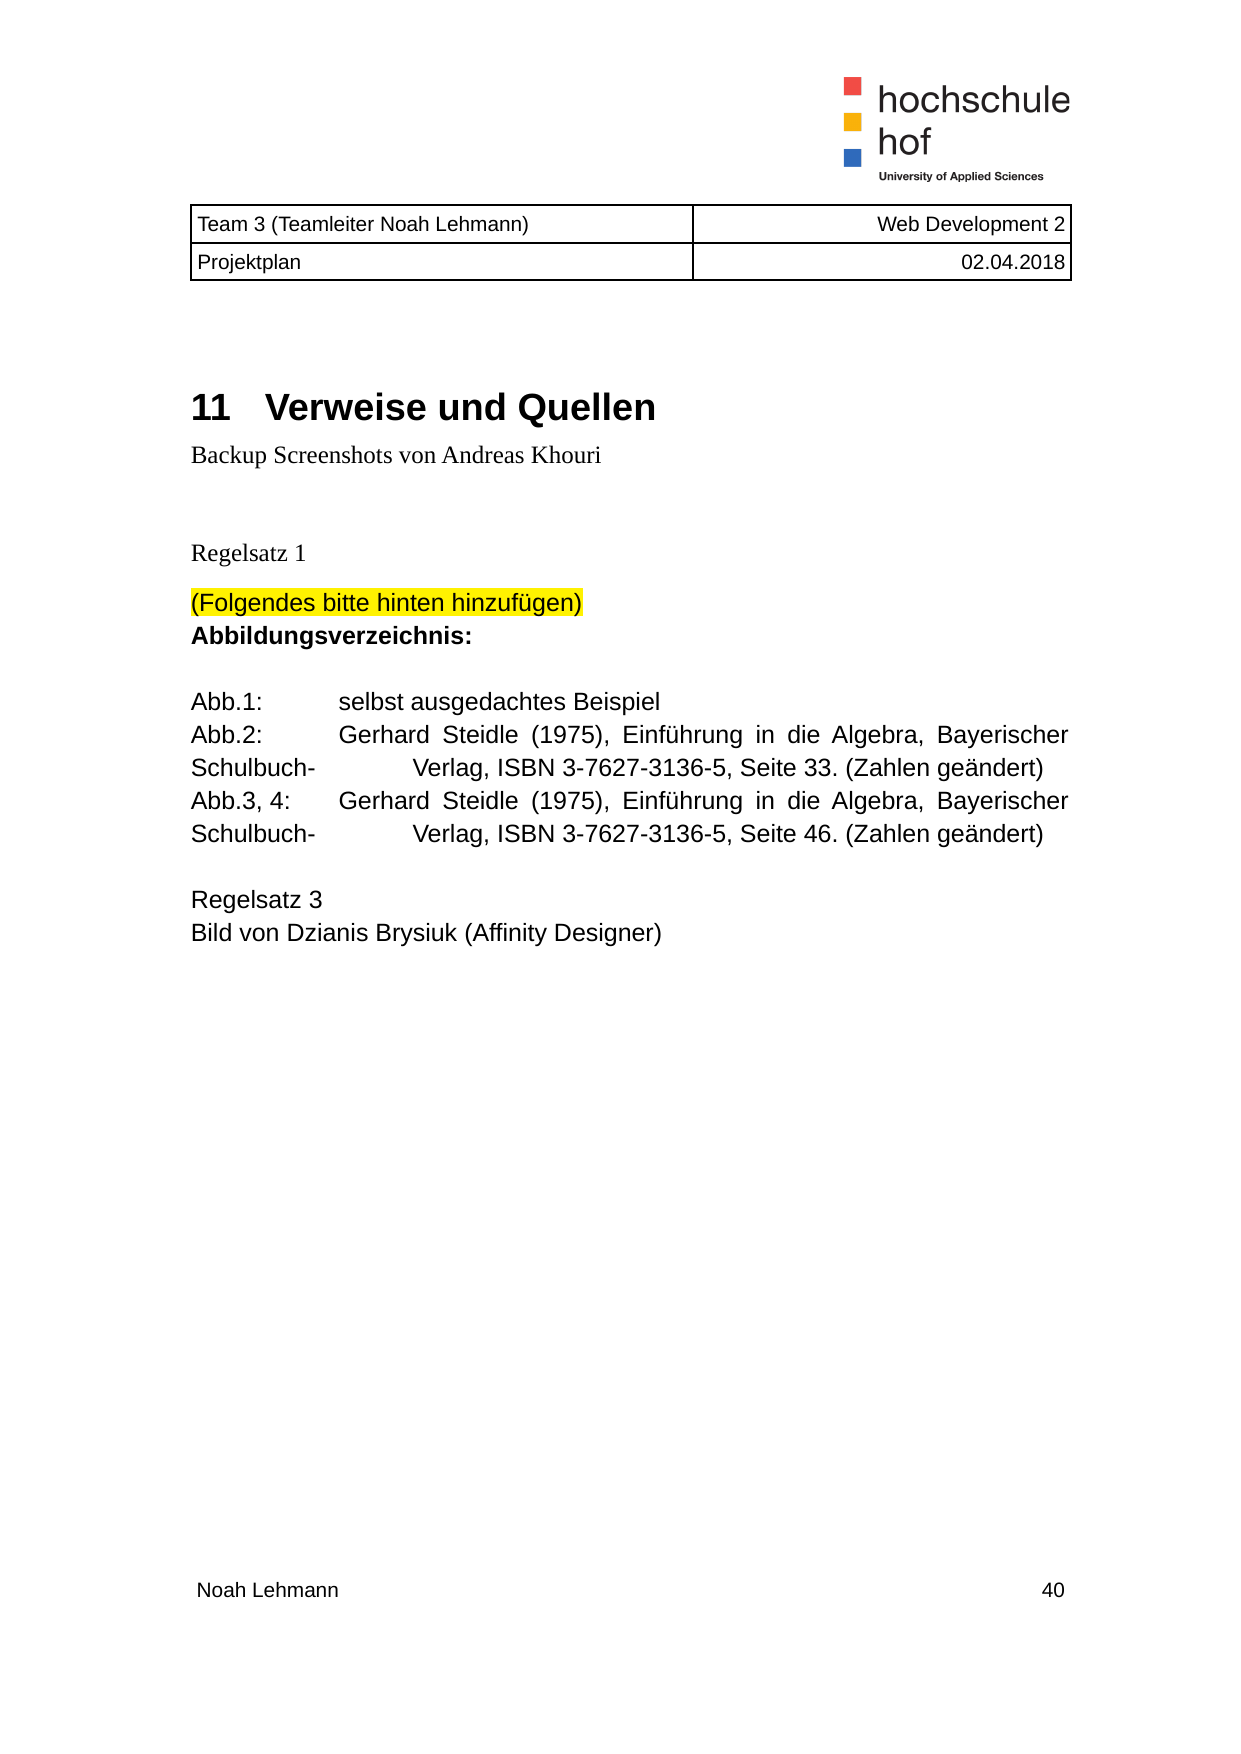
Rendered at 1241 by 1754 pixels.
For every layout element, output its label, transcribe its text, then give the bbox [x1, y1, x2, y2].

text Abb.3, 4: Gerhard Steidle (1975), Einführung in die Algebra, Bayerischer Schulbuch- Verlag, ISBN 3-7627-3136-5, Seite 46. (Zahlen geändert) [191, 786, 1070, 847]
picture [843, 77, 1070, 182]
text Abb.1: selbst ausgedachtes Beispiel [191, 687, 1070, 715]
text Bild von Dzianis Brysiuk (Affinity Designer) [191, 918, 1070, 947]
text (Folgendes bitte hinten hinzufügen) [191, 588, 1070, 616]
text Regelsatz 1 [191, 538, 1070, 567]
subtitle Verweise und Quellen [191, 384, 1070, 428]
text Abb.2: Gerhard Steidle (1975), Einführung in die Algebra, Bayerischer Schulbuch- Verlag, ISBN 3-7627-3136-5, Seite 33. (Zahlen geändert) [191, 720, 1070, 781]
text Backup Screenshots von Andreas Khouri [191, 440, 1070, 469]
text Abbildungsverzeichnis: [191, 621, 1070, 649]
text Regelsatz 3 [191, 885, 1070, 913]
